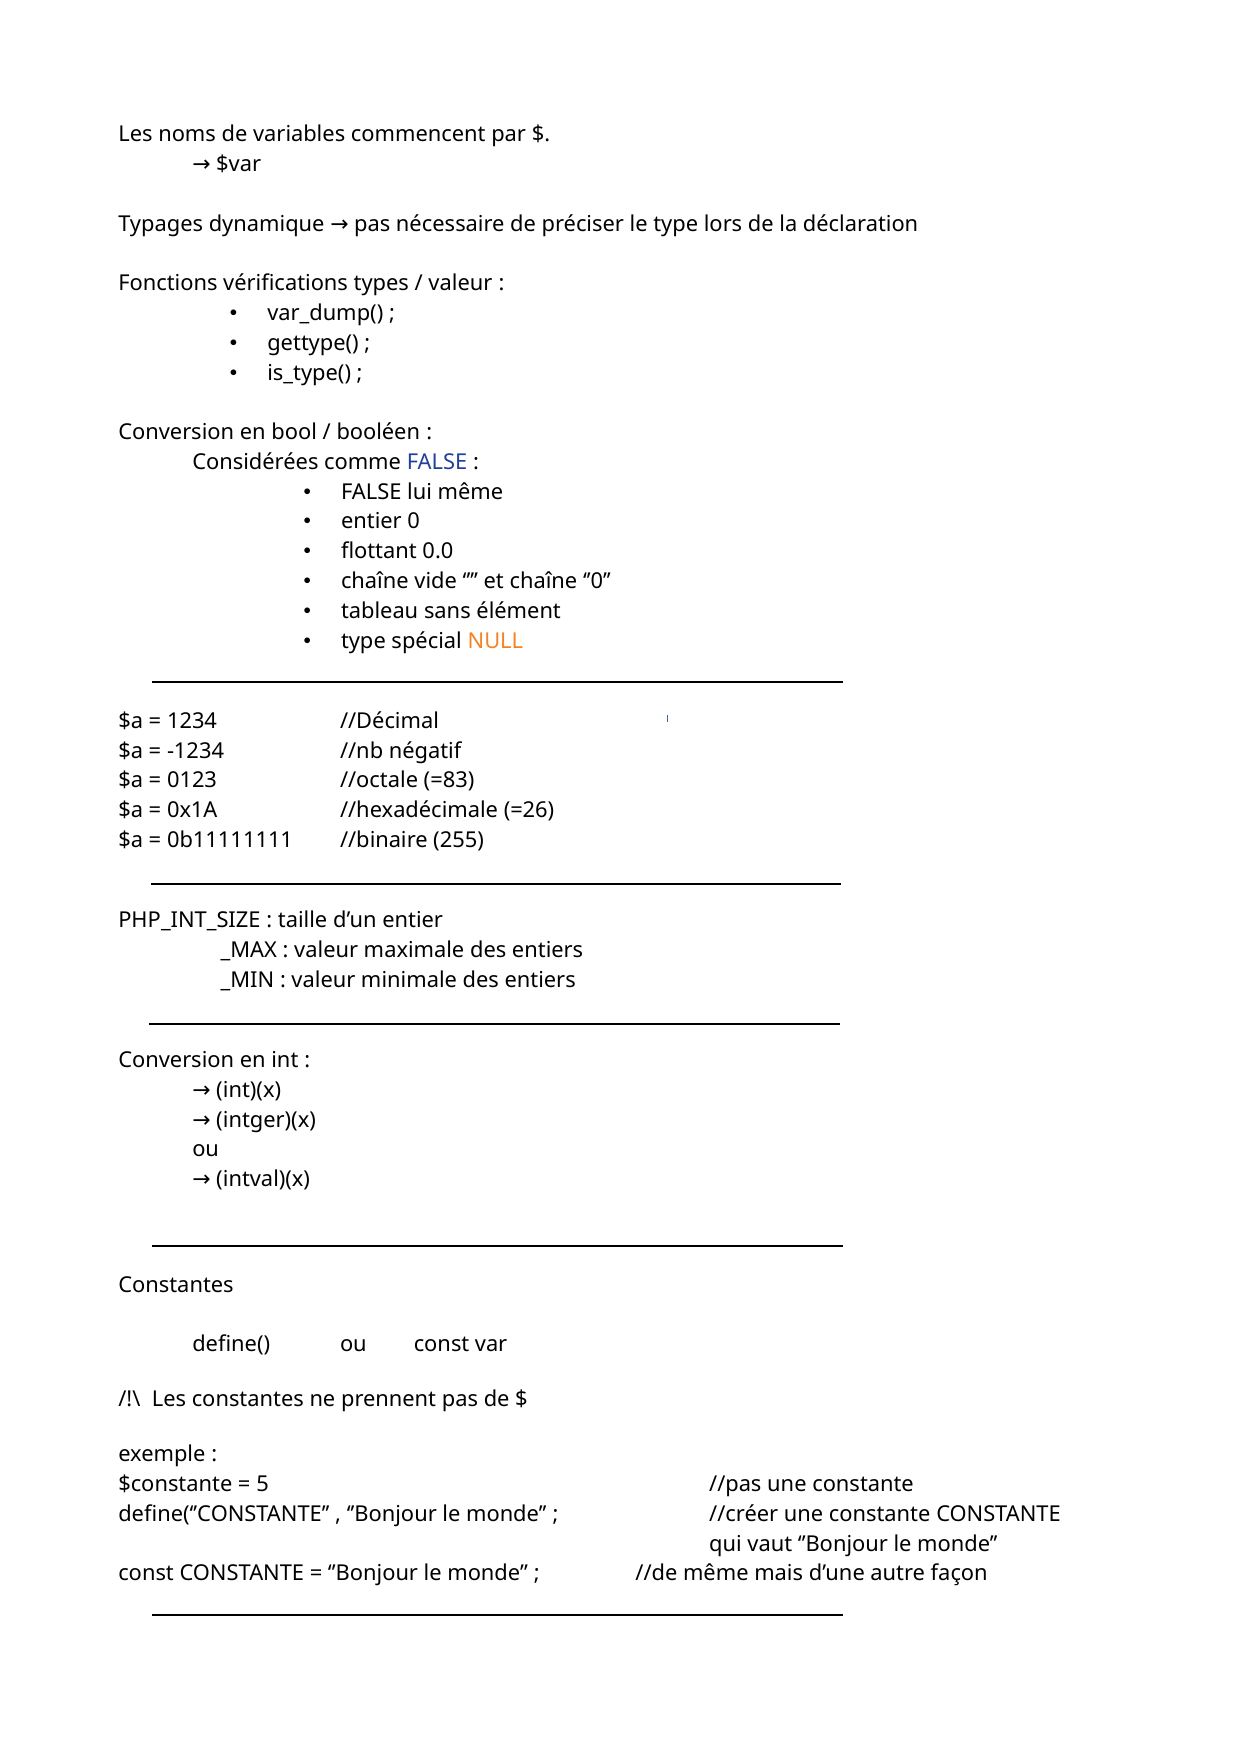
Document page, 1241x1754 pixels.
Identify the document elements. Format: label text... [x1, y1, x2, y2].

text exemple : [118, 1438, 1122, 1468]
text Considérées comme FALSE : [118, 446, 1122, 476]
text $a = -1234 //nb négatif [118, 734, 1122, 764]
text define() ou const var [118, 1328, 1122, 1358]
list gettype() ; [229, 327, 1122, 356]
list type spécial NULL [303, 624, 1122, 654]
text Conversion en int : [118, 1044, 1122, 1074]
text $a = 0123 //octale (=83) [118, 764, 1122, 794]
list tableau sans élément [303, 595, 1122, 624]
list is_type() ; [229, 356, 1122, 386]
text Conversion en bool / booléen : [118, 416, 1122, 446]
text → $var [118, 148, 1122, 178]
list FALSE lui même [303, 476, 1122, 505]
text $a = 0x1A //hexadécimale (=26) [118, 794, 1122, 824]
text _MAX : valeur maximale des entiers [118, 934, 1122, 964]
text $a = 1234 //Décimal [118, 705, 1122, 734]
text Les noms de variables commencent par $. [118, 118, 1122, 148]
text → (intger)(x) [118, 1103, 1122, 1133]
text $constante = 5 //pas une constante [118, 1468, 1122, 1498]
text $a = 0b11111111 //binaire (255) [118, 824, 1122, 854]
list flottant 0.0 [303, 535, 1122, 565]
list var_dump() ; [229, 297, 1122, 327]
text → (intval)(x) [118, 1163, 1122, 1193]
text Constantes [118, 1268, 1122, 1298]
text define(‘’CONSTANTE’’ , ‘’Bonjour le monde’’ ; //créer une constante CONSTANTE [118, 1498, 1122, 1527]
text qui vaut ‘’Bonjour le monde’’ [118, 1527, 1122, 1557]
text PHP_INT_SIZE : taille d’un entier [118, 904, 1122, 934]
text ou [118, 1133, 1122, 1163]
text _MIN : valeur minimale des entiers [118, 964, 1122, 993]
list chaîne vide ‘’’’ et chaîne ‘’0’’ [303, 565, 1122, 595]
text const CONSTANTE = ‘’Bonjour le monde’’ ; //de même mais d’une autre façon [118, 1557, 1122, 1587]
list entier 0 [303, 505, 1122, 535]
text Typages dynamique → pas nécessaire de préciser le type lors de la déclaration [118, 207, 1122, 237]
text Fonctions vérifications types / valeur : [118, 267, 1122, 297]
text → (int)(x) [118, 1074, 1122, 1103]
text /!\ Les constantes ne prennent pas de $ [118, 1383, 1122, 1413]
